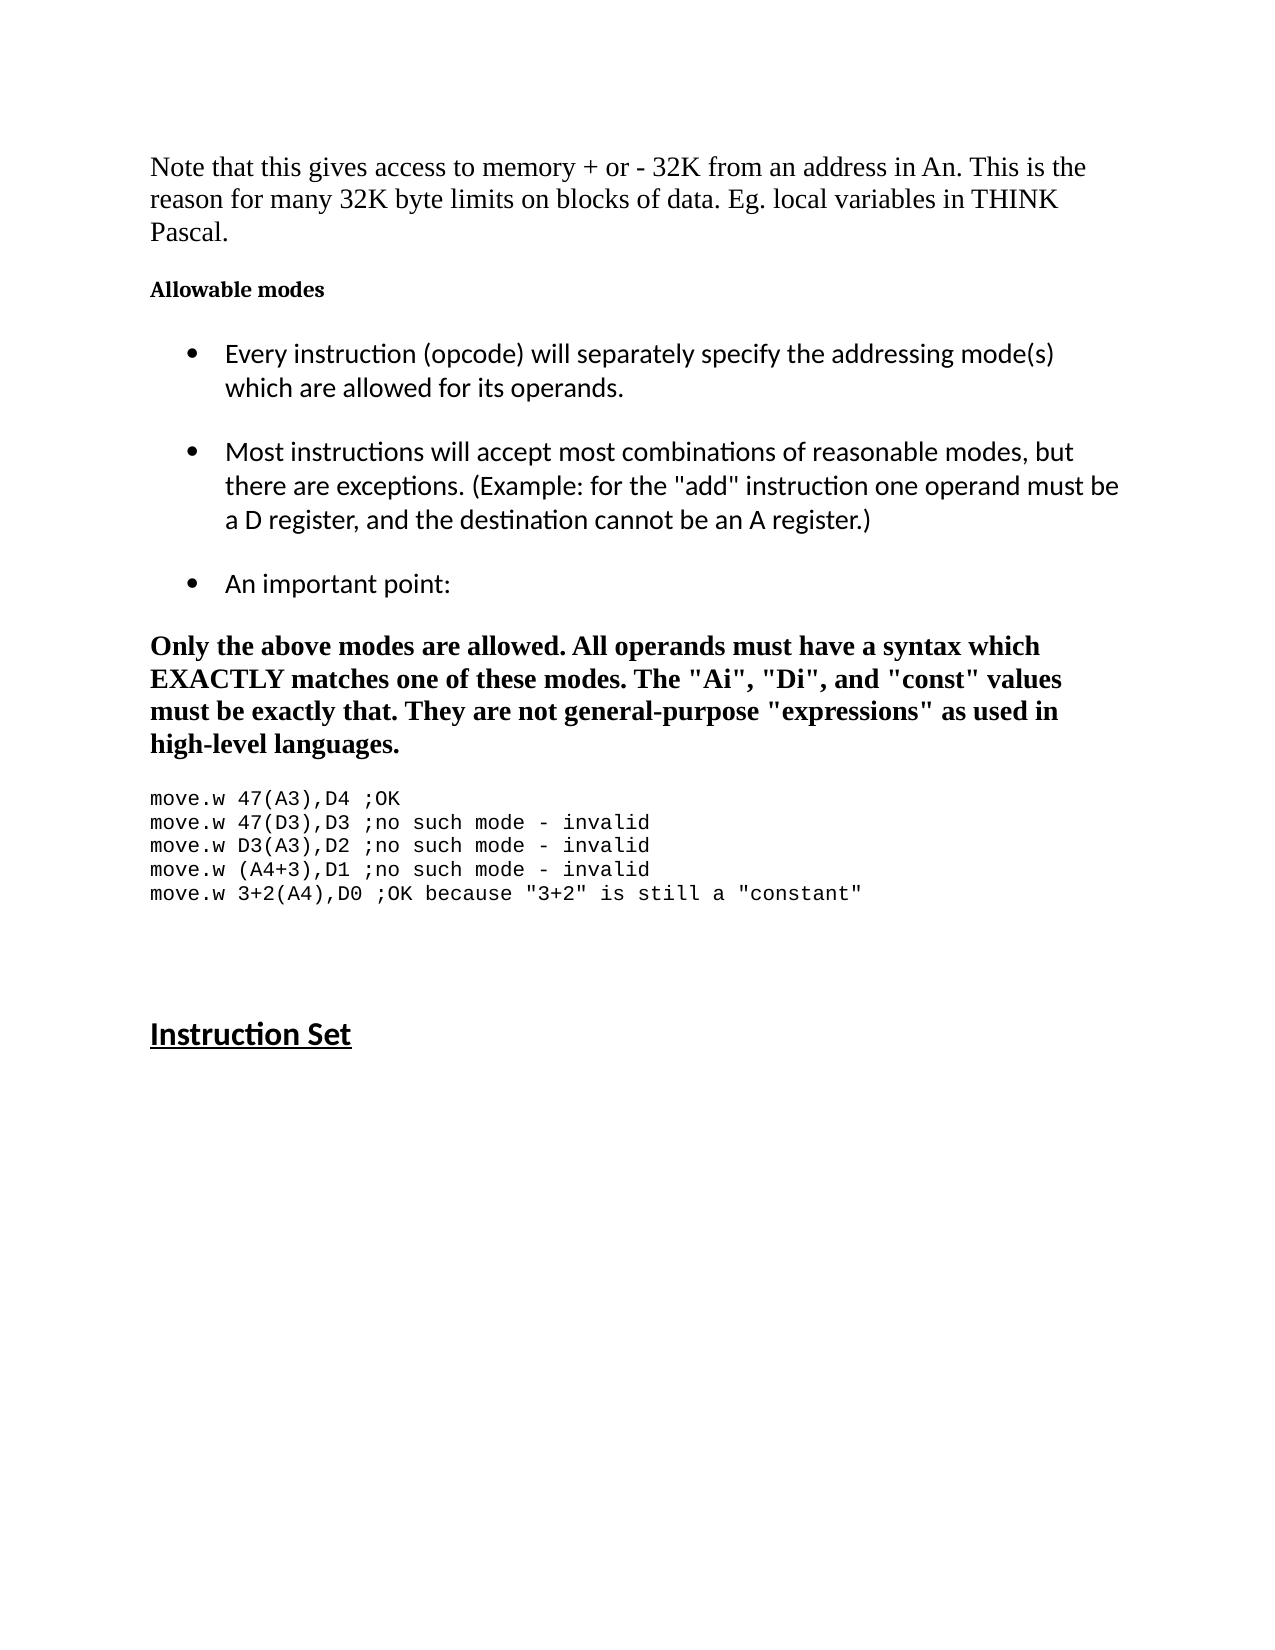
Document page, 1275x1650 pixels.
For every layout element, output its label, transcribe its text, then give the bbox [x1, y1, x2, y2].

list An important point: [187, 566, 1125, 600]
text Only the above modes are allowed. All operands must have a syntax which EXACTLY matches one of these modes. The "Ai", "Di", and "const" values must be exactly that. They are not general-purpose "expressions" as used in high-level languages. [150, 629, 1125, 759]
text move.w (A4+3),D1 ;no such mode - invalid [150, 859, 1125, 883]
text move.w 3+2(A4),D0 ;OK because "3+2" is still a "constant" [150, 883, 1125, 906]
list Every instruction (opcode) will separately specify the addressing mode(s) which are allowed for its operands. [187, 336, 1125, 404]
text Note that this gives access to memory + or - 32K from an address in An. This is the reason for many 32K byte limits on blocks of data. Eg. local variables in THINK Pascal. [150, 150, 1125, 247]
text Instruction Set [150, 1012, 1125, 1053]
list Most instructions will accept most combinations of reasonable modes, but there are exceptions. (Example: for the "add" instruction one operand must be a D register, and the destination cannot be an A register.) [187, 434, 1125, 537]
text move.w 47(A3),D4 ;OK [150, 788, 1125, 812]
subtitle Allowable modes [150, 276, 1125, 303]
text move.w D3(A3),D2 ;no such mode - invalid [150, 836, 1125, 859]
text move.w 47(D3),D3 ;no such mode - invalid [150, 812, 1125, 836]
